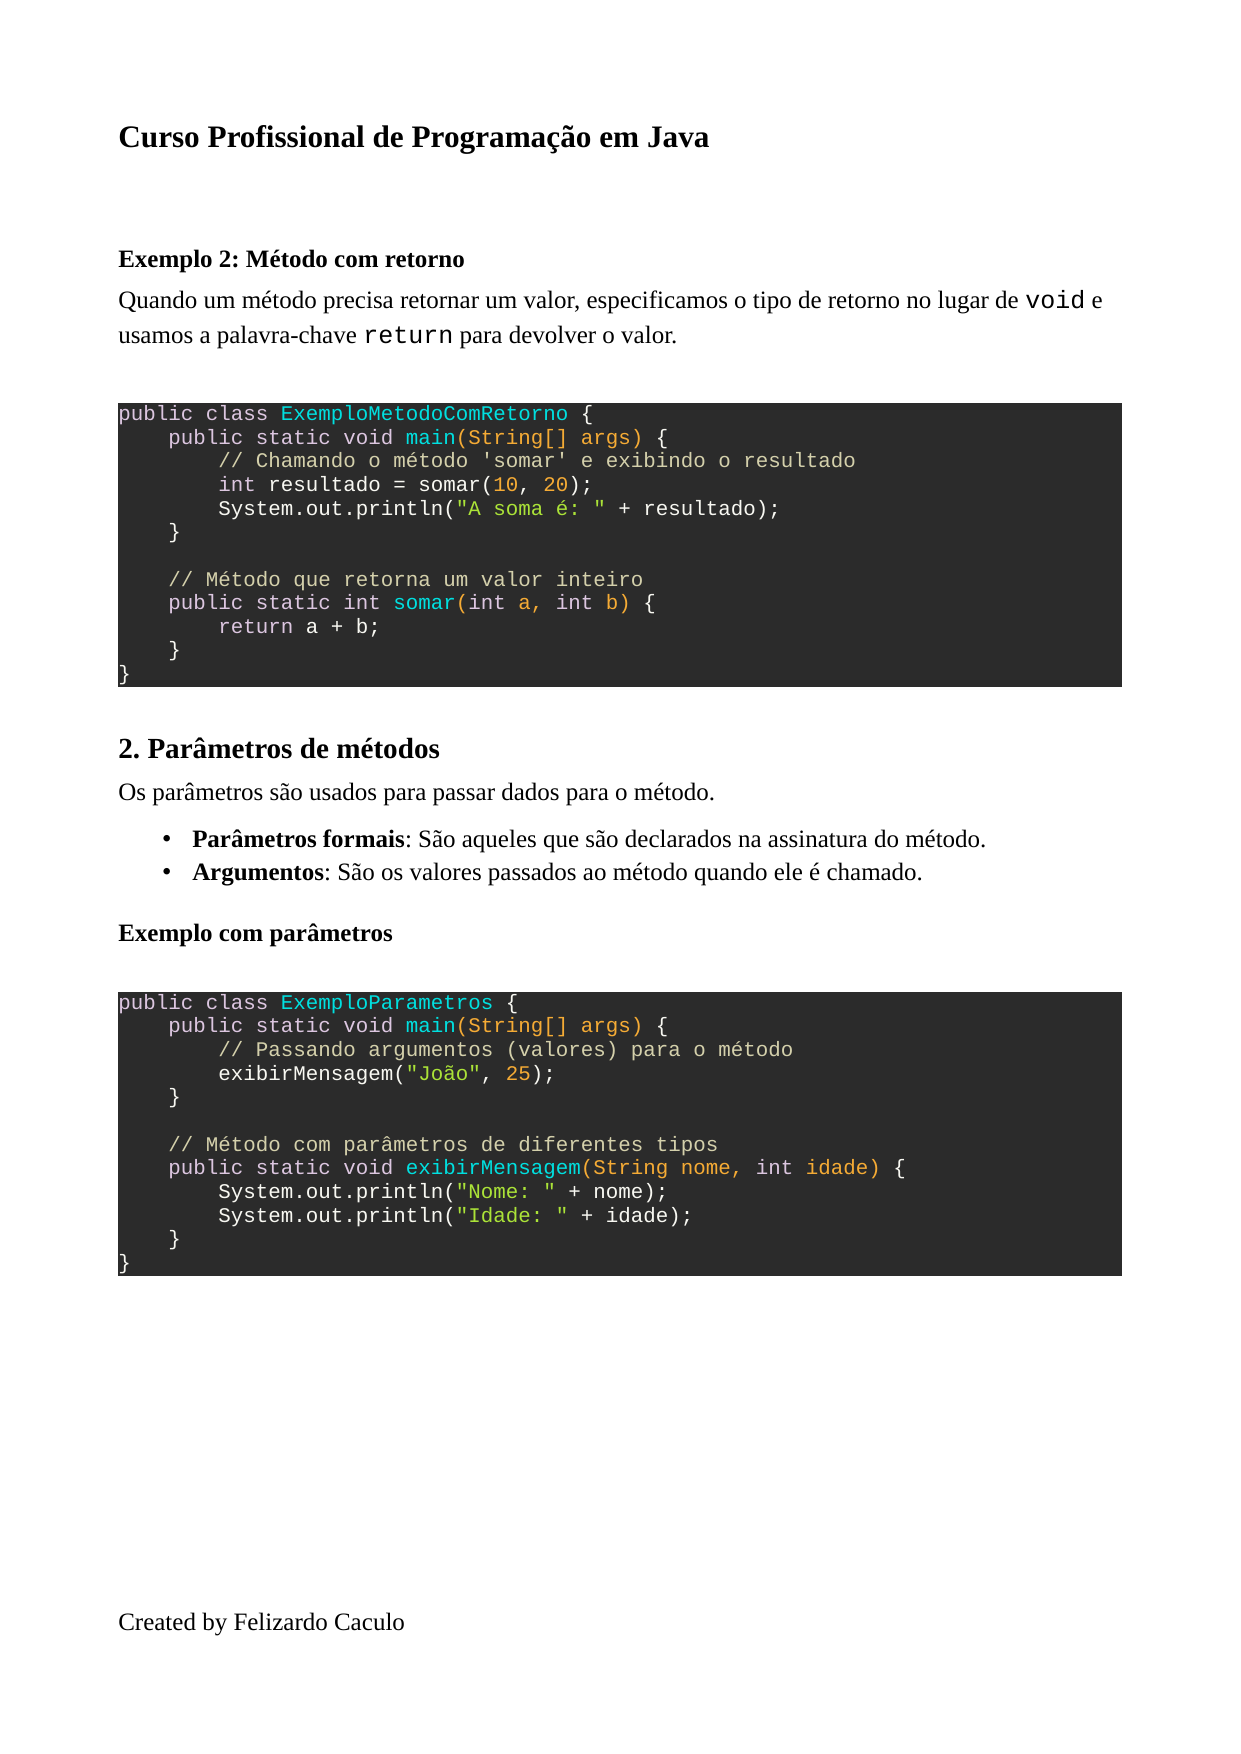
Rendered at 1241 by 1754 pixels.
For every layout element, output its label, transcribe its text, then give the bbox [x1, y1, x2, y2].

text // Chamando o método 'somar' e exibindo o resultado [118, 450, 1122, 474]
subtitle Exemplo 2: Método com retorno [118, 244, 1122, 272]
text public class ExemploMetodoComRetorno { [118, 403, 1122, 427]
text System.out.println("Idade: " + idade); [118, 1205, 1122, 1228]
text public static void exibirMensagem(String nome, int idade) { [118, 1157, 1122, 1181]
text System.out.println("Nome: " + nome); [118, 1181, 1122, 1205]
text return a + b; [118, 616, 1122, 639]
text public static void main(String[] args) { [118, 1016, 1122, 1039]
text // Passando argumentos (valores) para o método [118, 1039, 1122, 1063]
text // Método com parâmetros de diferentes tipos [118, 1134, 1122, 1157]
subtitle Exemplo com parâmetros [118, 918, 1122, 946]
text // Método que retorna um valor inteiro [118, 568, 1122, 592]
text public static void main(String[] args) { [118, 427, 1122, 450]
text } [118, 1228, 1122, 1252]
text } [118, 521, 1122, 545]
text } [118, 663, 1122, 687]
list Parâmetros formais: São aqueles que são declarados na assinatura do método. [162, 824, 1122, 853]
text } [118, 639, 1122, 663]
text Quando um método precisa retornar um valor, especificamos o tipo de retorno no lugar de void e usamos a palavra-chave return para devolver o valor. [118, 285, 1122, 351]
text Os parâmetros são usados para passar dados para o método. [118, 777, 1122, 806]
text public static int somar(int a, int b) { [118, 592, 1122, 616]
text } [118, 1252, 1122, 1276]
text exibirMensagem("João", 25); [118, 1063, 1122, 1086]
list Argumentos: São os valores passados ao método quando ele é chamado. [162, 857, 1122, 886]
text int resultado = somar(10, 20); [118, 474, 1122, 498]
text public class ExemploParametros { [118, 992, 1122, 1016]
text System.out.println("A soma é: " + resultado); [118, 498, 1122, 521]
subtitle 2. Parâmetros de métodos [118, 731, 1122, 764]
text } [118, 1086, 1122, 1110]
